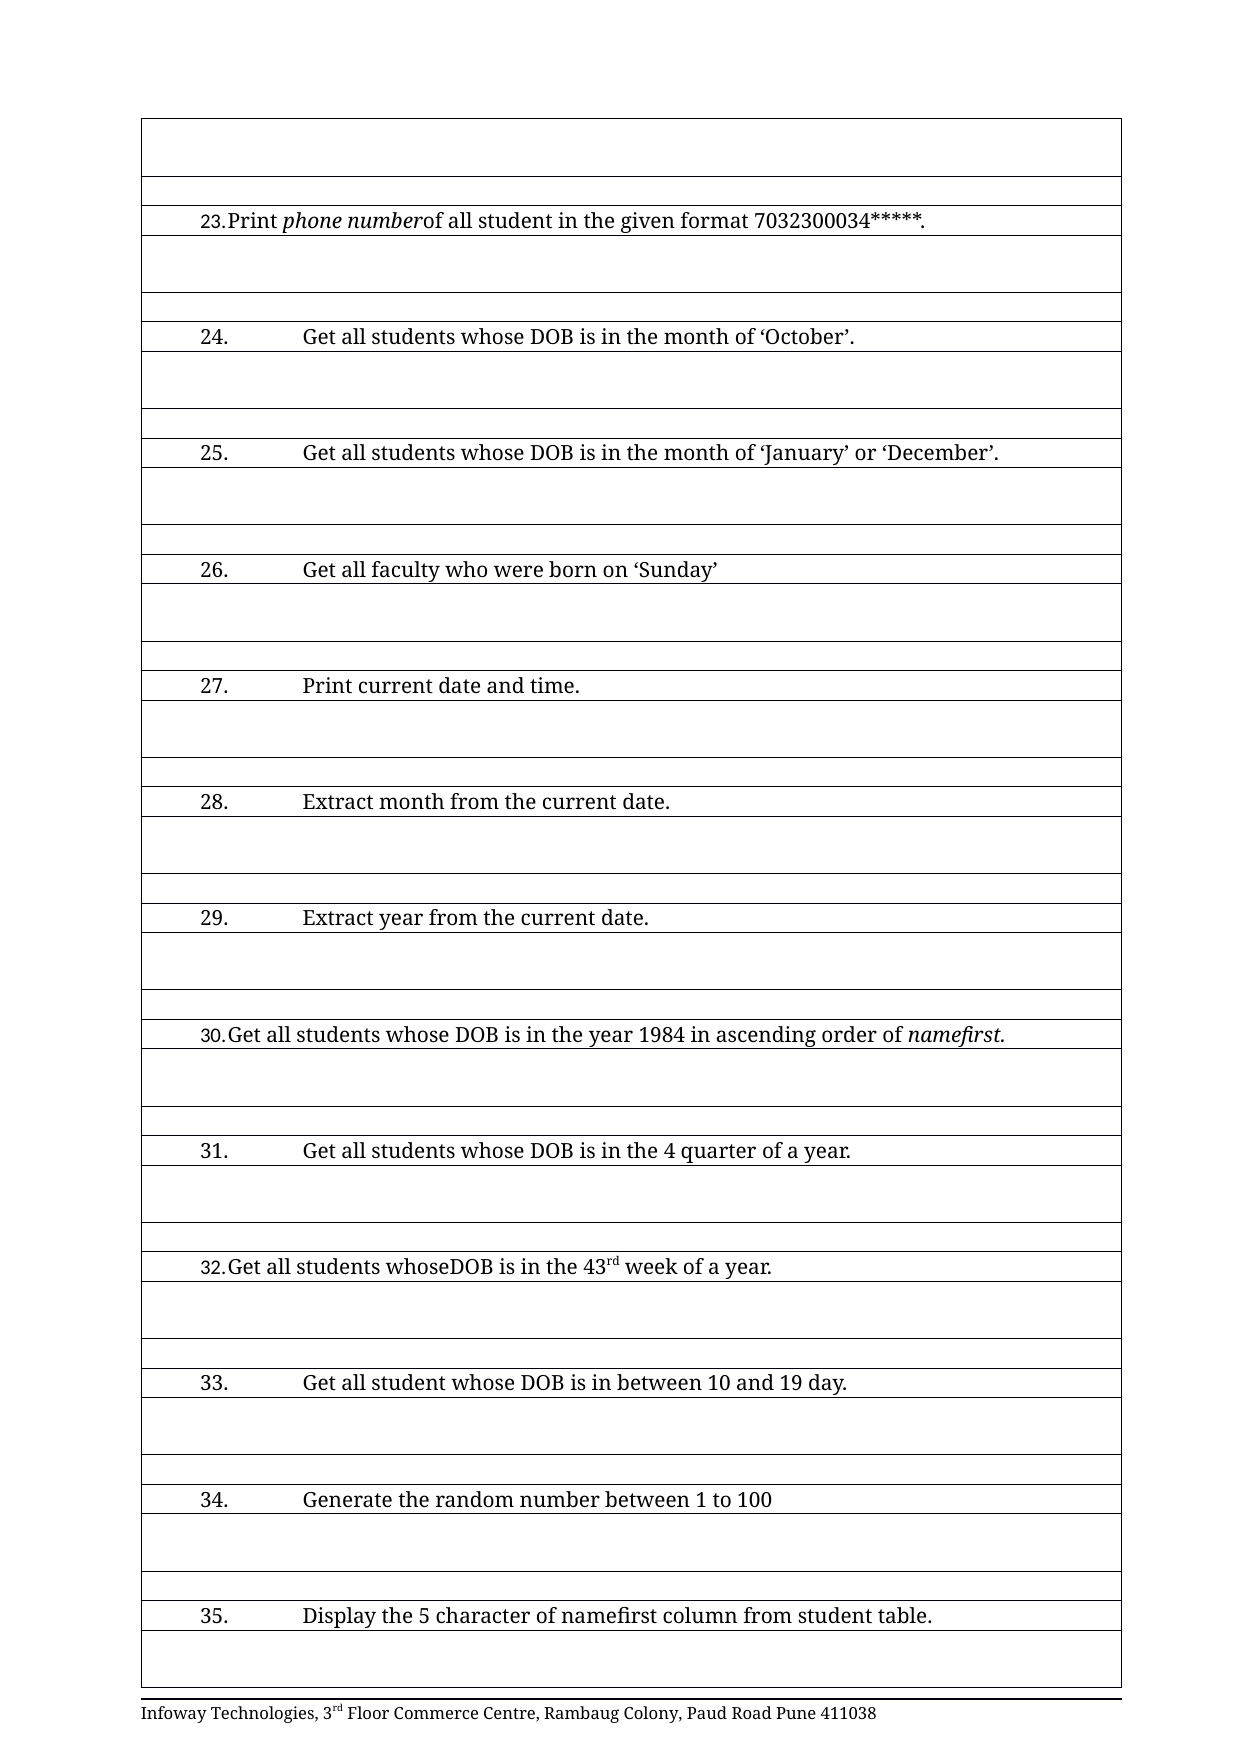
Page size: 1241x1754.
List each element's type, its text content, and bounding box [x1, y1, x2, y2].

table_cell [142, 409, 1121, 437]
table_cell Get all faculty who were born on ‘Sunday’ [142, 555, 1121, 583]
table_cell [142, 1631, 1121, 1687]
table_cell [142, 758, 1121, 786]
table_cell [142, 1049, 1121, 1106]
table_cell Print phone numberof all student in the given format 7032300034*****. [142, 206, 1121, 234]
table_cell Extract year from the current date. [142, 904, 1121, 932]
table_cell [142, 119, 1121, 176]
table_cell [142, 352, 1121, 408]
table_cell [142, 1282, 1121, 1338]
table_cell [142, 1398, 1121, 1454]
table_cell [142, 1339, 1121, 1367]
table_cell [142, 1166, 1121, 1222]
table_cell Get all students whose DOB is in the month of ‘January’ or ‘December’. [142, 439, 1121, 467]
table_cell Get all students whose DOB is in the month of ‘October’. [142, 322, 1121, 351]
table_cell [142, 874, 1121, 902]
table_cell [142, 293, 1121, 321]
table_cell [142, 701, 1121, 757]
table_cell [142, 1572, 1121, 1600]
table_cell [142, 1107, 1121, 1135]
table_cell Get all students whose DOB is in the 4 quarter of a year. [142, 1136, 1121, 1164]
table_cell [142, 584, 1121, 641]
table_cell Print current date and time. [142, 671, 1121, 699]
table_cell [142, 525, 1121, 554]
table_cell [142, 817, 1121, 873]
table_cell [142, 1223, 1121, 1251]
table_cell Get all students whoseDOB is in the 43rd week of a year. [142, 1252, 1121, 1281]
table_cell Get all student whose DOB is in between 10 and 19 day. [142, 1369, 1121, 1397]
table_cell [142, 468, 1121, 524]
table_cell Get all students whose DOB is in the year 1984 in ascending order of namefirst. [142, 1020, 1121, 1048]
table_cell Generate the random number between 1 to 100 [142, 1485, 1121, 1513]
table_cell [142, 177, 1121, 205]
table_cell [142, 990, 1121, 1019]
table_cell [142, 236, 1121, 292]
table_cell [142, 1455, 1121, 1484]
table_cell Display the 5 character of namefirst column from student table. [142, 1601, 1121, 1629]
table_cell [142, 642, 1121, 670]
table_cell [142, 933, 1121, 989]
table_cell [142, 1514, 1121, 1571]
table_cell Extract month from the current date. [142, 787, 1121, 816]
